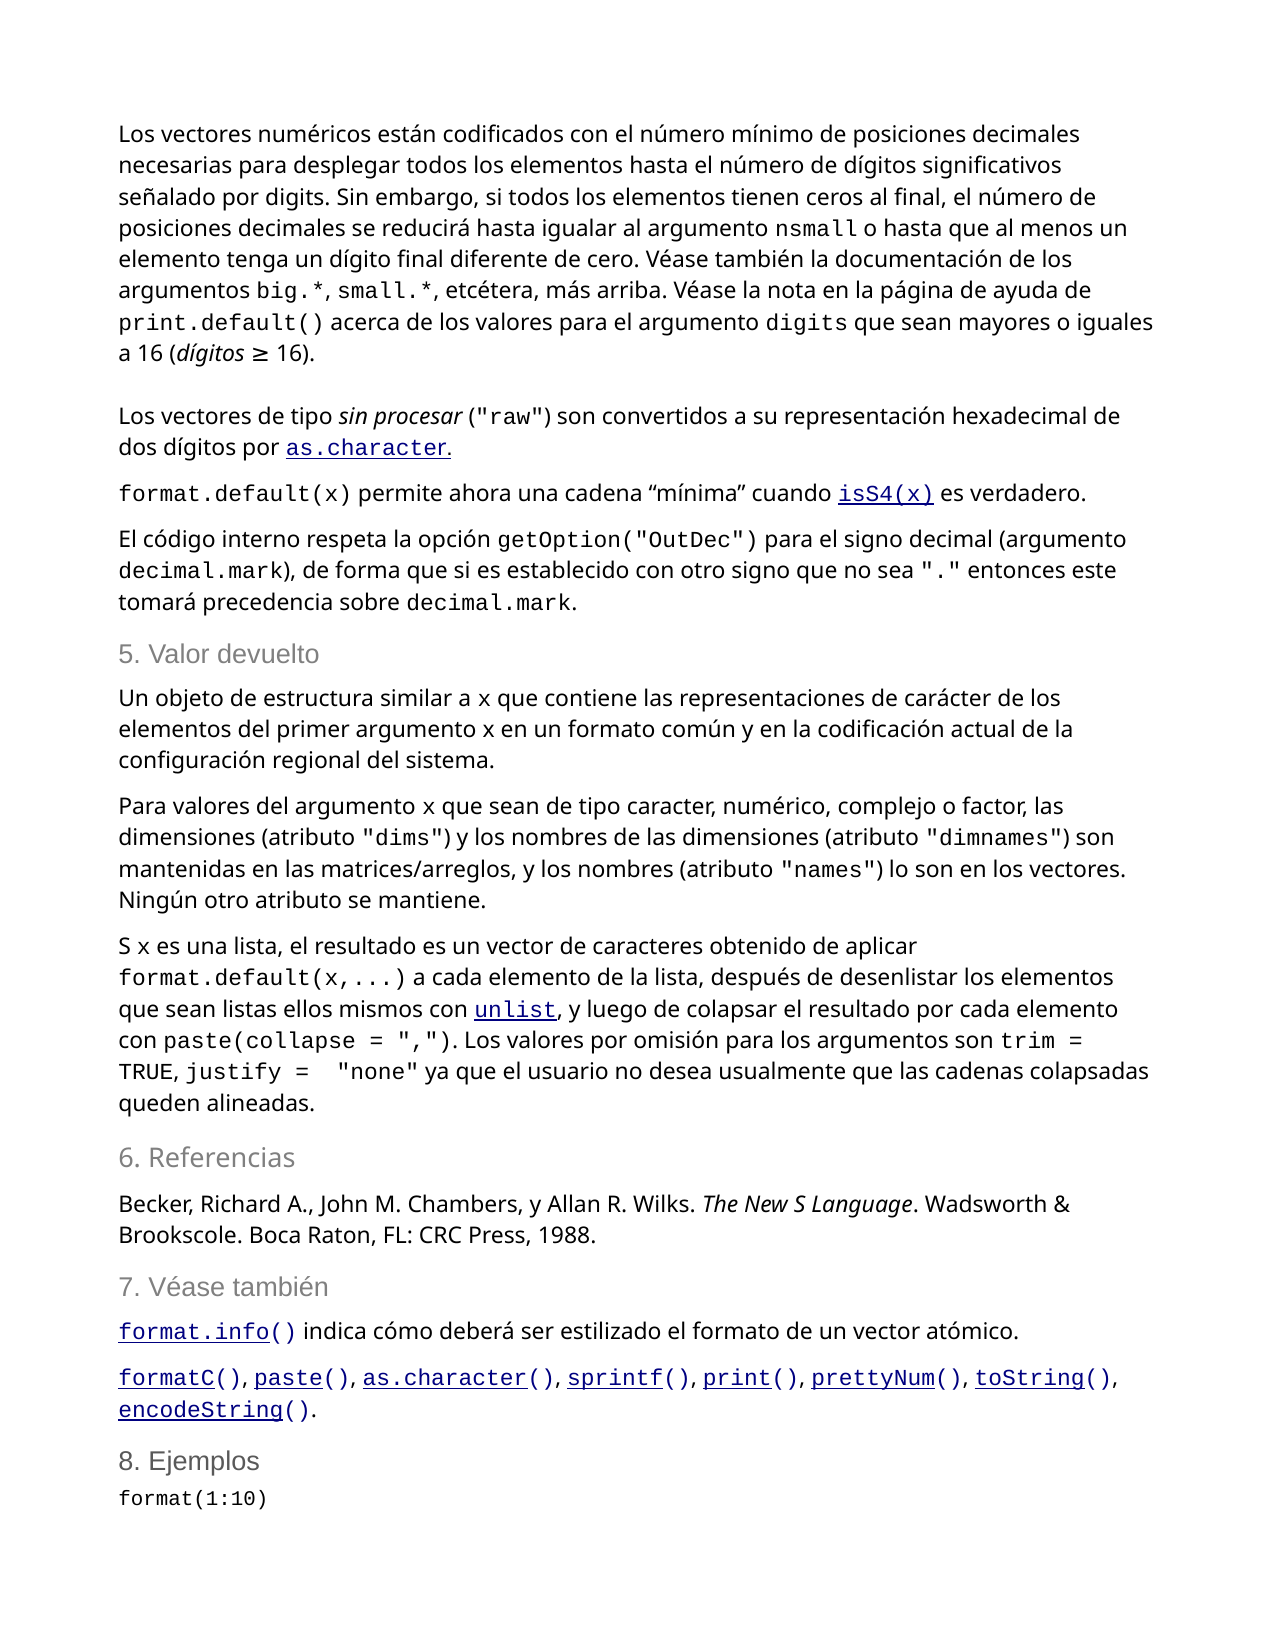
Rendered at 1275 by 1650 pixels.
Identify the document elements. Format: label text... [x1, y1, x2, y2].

text format.default(x) permite ahora una cadena “mínima” cuando isS4(x) es verdadero. [118, 477, 1157, 508]
text El código interno respeta la opción getOption("OutDec") para el signo decimal (argumento decimal.mark), de forma que si es establecido con otro signo que no sea "." entonces este tomará precedencia sobre decimal.mark. [118, 523, 1157, 617]
text format(1:10) [118, 1488, 1157, 1512]
text Un objeto de estructura similar a x que contiene las representaciones de carácter de los elementos del primer argumento x en un formato común y en la codificación actual de la configuración regional del sistema. [118, 682, 1157, 775]
subtitle 7. Véase también [118, 1271, 1157, 1303]
subtitle 5. Valor devuelto [118, 638, 1157, 669]
text S x es una lista, el resultado es un vector de caracteres obtenido de aplicar format.default(x,...) a cada elemento de la lista, después de desenlistar los elementos que sean listas ellos mismos con unlist, y luego de colapsar el resultado por cada elemento con paste(collapse = ","). Los valores por omisión para los argumentos son trim = TRUE, justify = "none" ya que el usuario no desea usualmente que las cadenas colapsadas queden alineadas. [118, 930, 1157, 1118]
subtitle 8. Ejemplos [118, 1445, 1157, 1476]
text formatC(), paste(), as.character(), sprintf(), print(), prettyNum(), toString(), encodeString(). [118, 1361, 1157, 1424]
text Los vectores numéricos están codificados con el número mínimo de posiciones decimales necesarias para desplegar todos los elementos hasta el número de dígitos significativos señalado por digits. Sin embargo, si todos los elementos tienen ceros al final, el número de posiciones decimales se reducirá hasta igualar al argumento nsmall o hasta que al menos un elemento tenga un dígito final diferente de cero. Véase también la documentación de los argumentos big.*, small.*, etcétera, más arriba. Véase la nota en la página de ayuda de print.default() acerca de los valores para el argumento digits que sean mayores o iguales a 16 (dígitos ≥ 16). [118, 118, 1157, 368]
subtitle 6. Referencias [118, 1139, 1157, 1176]
text format.info() indica cómo deberá ser estilizado el formato de un vector atómico. [118, 1315, 1157, 1347]
text Becker, Richard A., John M. Chambers, y Allan R. Wilks. The New S Language. Wadsworth & Brookscole. Boca Raton, FL: CRC Press, 1988. [118, 1188, 1157, 1251]
text Para valores del argumento x que sean de tipo caracter, numérico, complejo o factor, las dimensiones (atributo "dims") y los nombres de las dimensiones (atributo "dimnames") son mantenidas en las matrices/arreglos, y los nombres (atributo "names") lo son en los vectores. Ningún otro atributo se mantiene. [118, 790, 1157, 915]
text Los vectores de tipo sin procesar ("raw") son convertidos a su representación hexadecimal de dos dígitos por as.character. [118, 400, 1157, 462]
